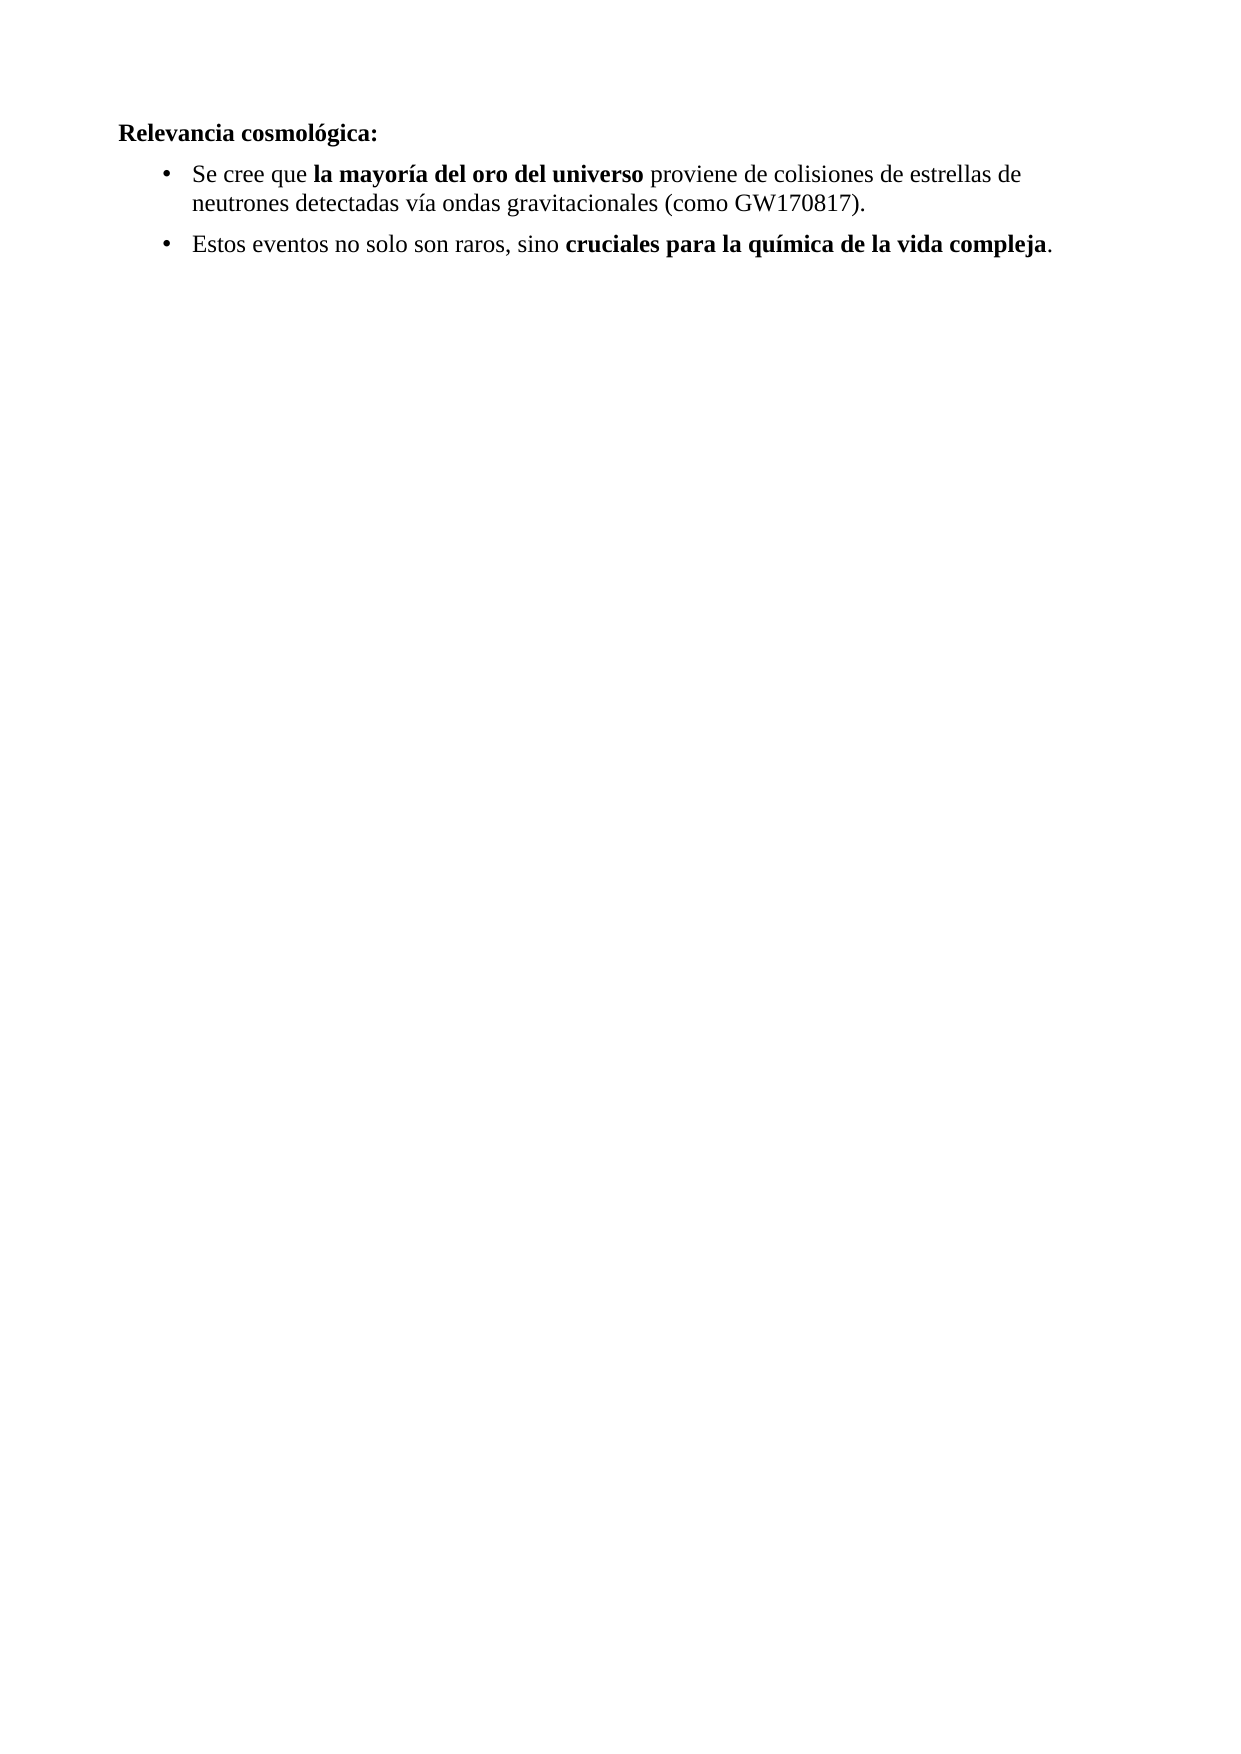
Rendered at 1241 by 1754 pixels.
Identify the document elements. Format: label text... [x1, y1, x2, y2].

list Estos eventos no solo son raros, sino cruciales para la química de la vida compleja. [162, 229, 1122, 258]
list Se cree que la mayoría del oro del universo proviene de colisiones de estrellas de neutrones detectadas vía ondas gravitacionales (como GW170817). [162, 159, 1122, 217]
text Relevancia cosmológica: [118, 118, 1122, 147]
